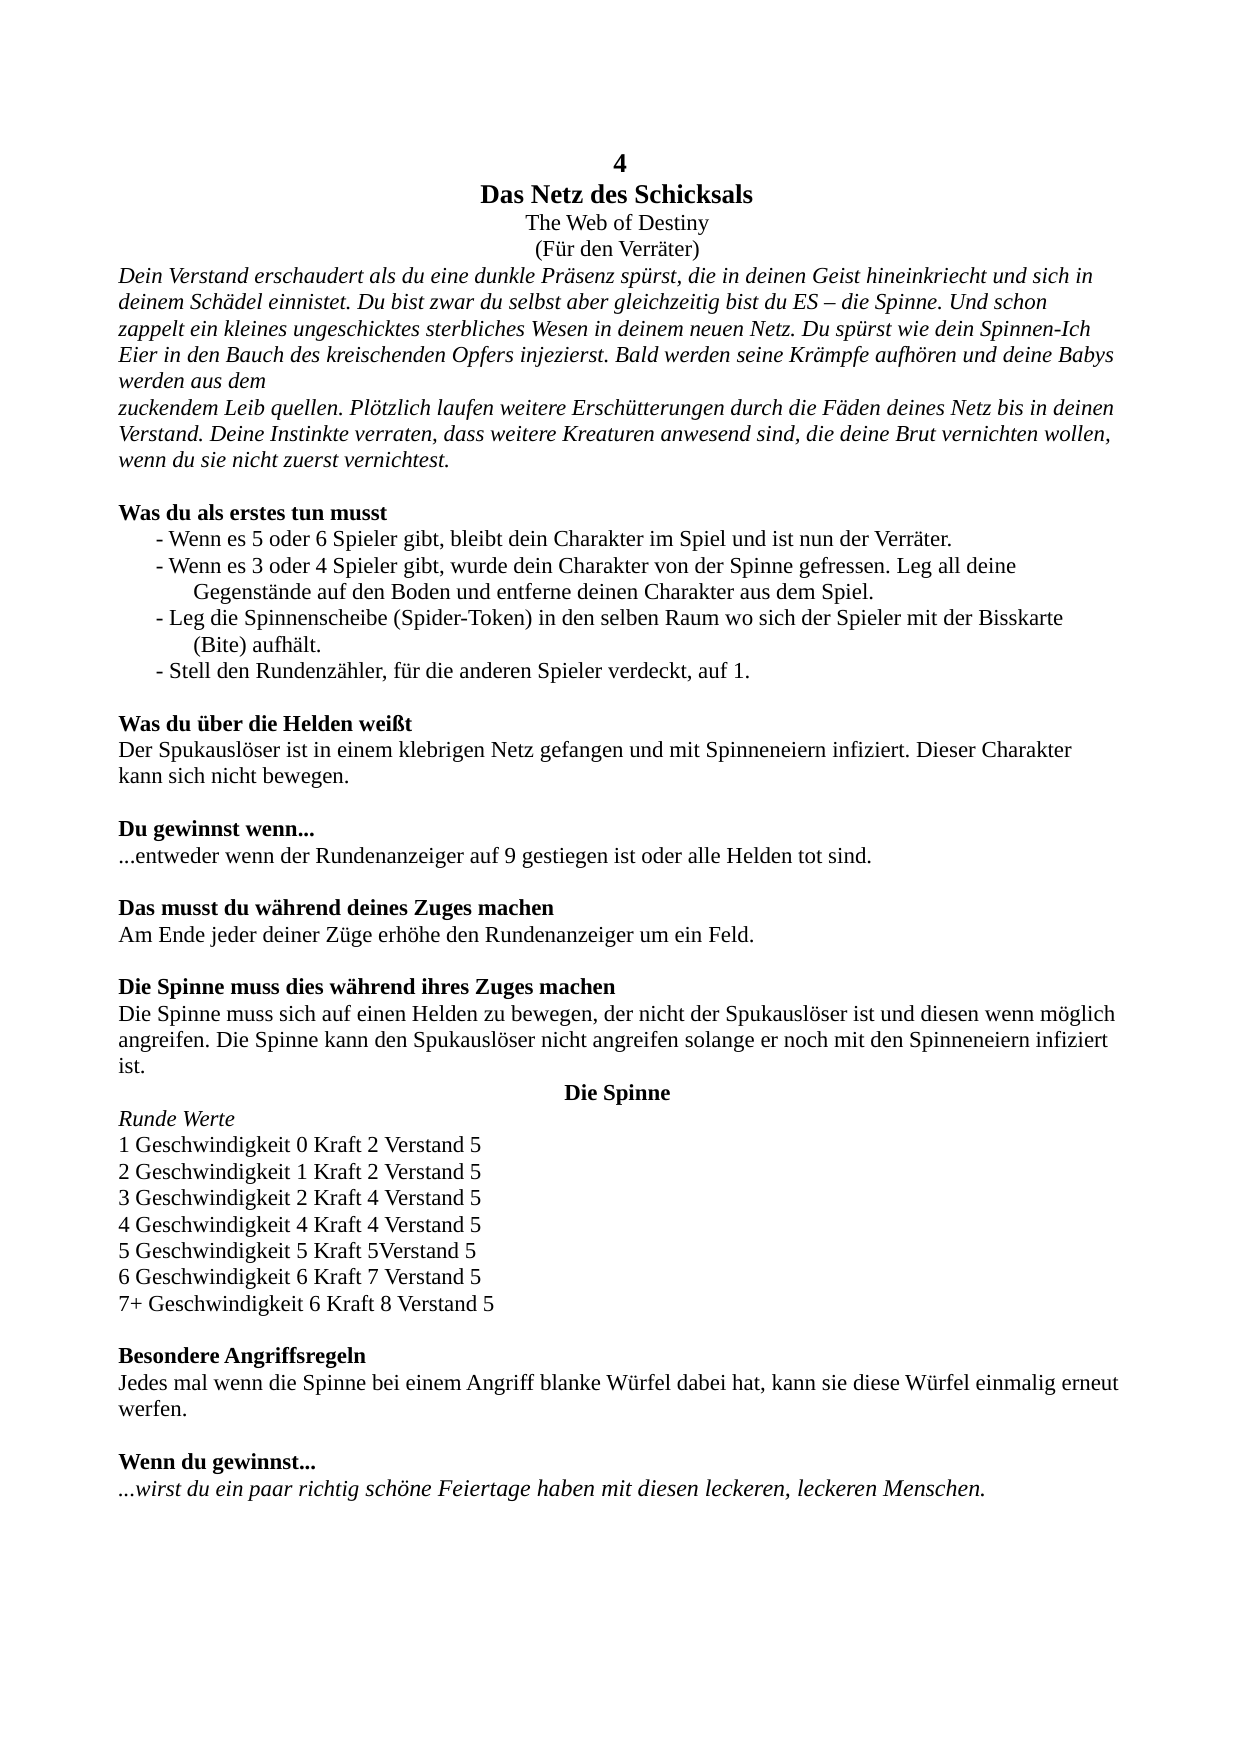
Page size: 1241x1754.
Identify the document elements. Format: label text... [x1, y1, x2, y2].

text The Web of Destiny [118, 209, 1122, 236]
subtitle Die Spinne [118, 1079, 1122, 1105]
text 3 Geschwindigkeit 2 Kraft 4 Verstand 5 [118, 1184, 1122, 1211]
text ...wirst du ein paar richtig schöne Feiertage haben mit diesen leckeren, leckeren Menschen. [118, 1474, 1122, 1502]
text - Wenn es 5 oder 6 Spieler gibt, bleibt dein Charakter im Spiel und ist nun der Verräter. [156, 525, 1122, 552]
text 4 Geschwindigkeit 4 Kraft 4 Verstand 5 [118, 1211, 1122, 1237]
subtitle Runde Werte [118, 1105, 1122, 1132]
text 4 [118, 147, 1122, 178]
text 2 Geschwindigkeit 1 Kraft 2 Verstand 5 [118, 1158, 1122, 1184]
text Am Ende jeder deiner Züge erhöhe den Rundenanzeiger um ein Feld. [118, 921, 1122, 947]
subtitle Besondere Angriffsregeln [118, 1342, 1122, 1369]
text Du gewinnst wenn... [118, 815, 1122, 842]
text 5 Geschwindigkeit 5 Kraft 5Verstand 5 [118, 1237, 1122, 1263]
text Dein Verstand erschaudert als du eine dunkle Präsenz spürst, die in deinen Geist hineinkriecht und sich in deinem Schädel einnistet. Du bist zwar du selbst aber gleichzeitig bist du ES – die Spinne. Und schon zappelt ein kleines ungeschicktes sterbliches Wesen in deinem neuen Netz. Du spürst wie dein Spinnen-Ich Eier in den Bauch des kreischenden Opfers injezierst. Bald werden seine Krämpfe aufhören und deine Babys werden aus dem [118, 262, 1122, 394]
text zuckendem Leib quellen. Plötzlich laufen weitere Erschütterungen durch die Fäden deines Netz bis in deinen Verstand. Deine Instinkte verraten, dass weitere Kreaturen anwesend sind, die deine Brut vernichten wollen, wenn du sie nicht zuerst vernichtest. [118, 394, 1122, 473]
subtitle Was du über die Helden weißt [118, 710, 1122, 736]
text 6 Geschwindigkeit 6 Kraft 7 Verstand 5 [118, 1263, 1122, 1290]
text - Wenn es 3 oder 4 Spieler gibt, wurde dein Charakter von der Spinne gefressen. Leg all deine Gegenstände auf den Boden und entferne deinen Charakter aus dem Spiel. [156, 552, 1122, 604]
text Der Spukauslöser ist in einem klebrigen Netz gefangen und mit Spinneneiern infiziert. Dieser Charakter kann sich nicht bewegen. [118, 736, 1122, 789]
text (Für den Verräter) [118, 236, 1122, 262]
text Die Spinne muss sich auf einen Helden zu bewegen, der nicht der Spukauslöser ist und diesen wenn möglich angreifen. Die Spinne kann den Spukauslöser nicht angreifen solange er noch mit den Spinneneiern infiziert ist. [118, 1000, 1122, 1079]
subtitle Was du als erstes tun musst [118, 499, 1122, 525]
subtitle Das musst du während deines Zuges machen [118, 894, 1122, 921]
text Jedes mal wenn die Spinne bei einem Angriff blanke Würfel dabei hat, kann sie diese Würfel einmalig erneut werfen. [118, 1369, 1122, 1421]
text 1 Geschwindigkeit 0 Kraft 2 Verstand 5 [118, 1132, 1122, 1158]
text - Stell den Rundenzähler, für die anderen Spieler verdeckt, auf 1. [156, 657, 1122, 683]
text - Leg die Spinnenscheibe (Spider-Token) in den selben Raum wo sich der Spieler mit der Bisskarte (Bite) aufhält. [156, 604, 1122, 657]
text Das Netz des Schicksals [118, 178, 1122, 209]
text 7+ Geschwindigkeit 6 Kraft 8 Verstand 5 [118, 1290, 1122, 1316]
subtitle Die Spinne muss dies während ihres Zuges machen [118, 973, 1122, 1000]
text Wenn du gewinnst... [118, 1448, 1122, 1474]
text ...entweder wenn der Rundenanzeiger auf 9 gestiegen ist oder alle Helden tot sind. [118, 842, 1122, 868]
